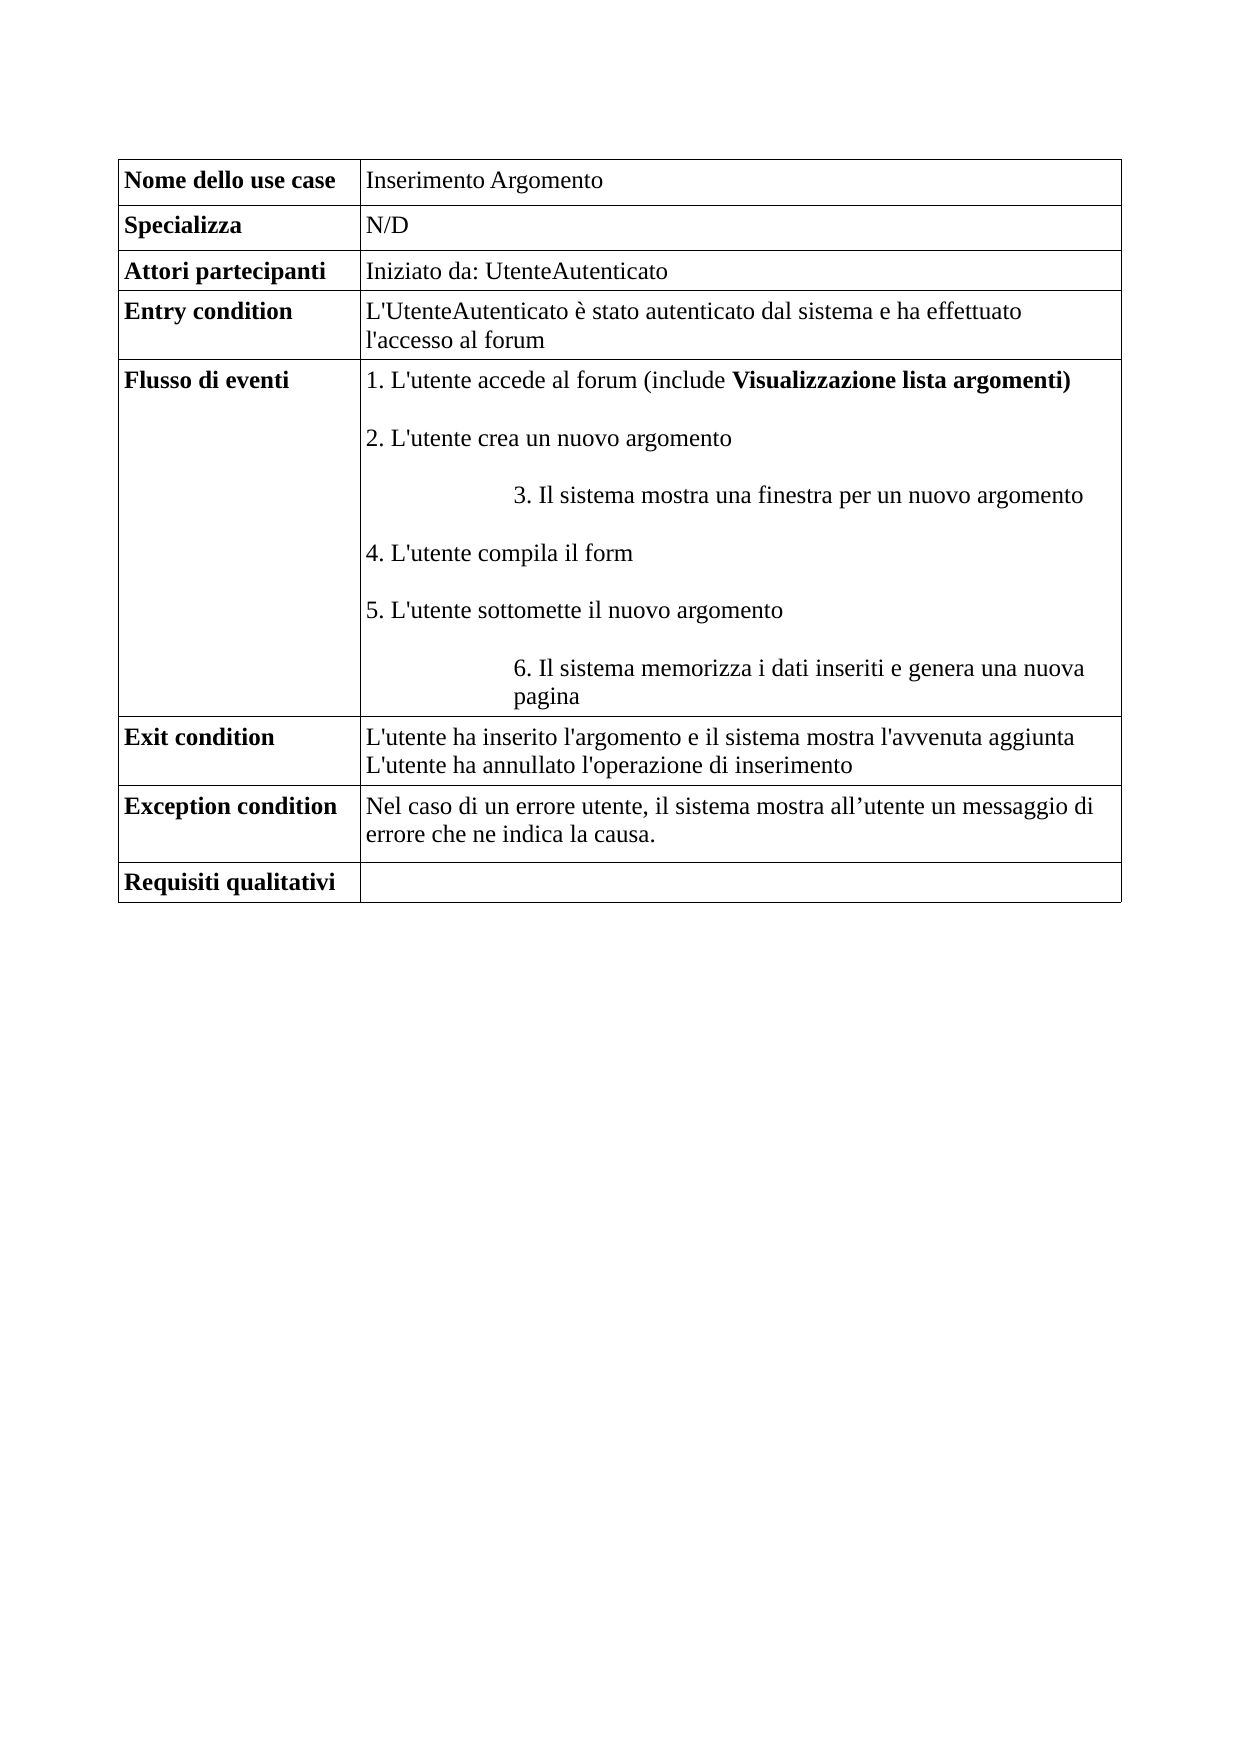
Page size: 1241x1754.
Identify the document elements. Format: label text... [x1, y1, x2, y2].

table_cell Exception condition [119, 786, 360, 862]
table_cell [361, 863, 1121, 902]
table_header Nome dello use case [119, 160, 360, 205]
table_cell Exit condition [119, 717, 360, 785]
table_cell L'utente accede al forum (include Visualizzazione lista argomenti) L'utente crea un nuovo argomento Il sistema mostra una finestra per un nuovo argomento L'utente compila il form L'utente sottomette il nuovo argomento Il sistema memorizza i dati inseriti e genera una nuova pagina [361, 360, 1121, 716]
table_cell L'UtenteAutenticato è stato autenticato dal sistema e ha effettuato l'accesso al forum [361, 291, 1121, 359]
table_cell Requisiti qualitativi [119, 863, 360, 902]
table_cell Nel caso di un errore utente, il sistema mostra all’utente un messaggio di errore che ne indica la causa. [361, 786, 1121, 862]
table_cell Flusso di eventi [119, 360, 360, 716]
table_cell Specializza [119, 206, 360, 250]
table_cell Iniziato da: UtenteAutenticato [361, 251, 1121, 290]
table_header Inserimento Argomento [361, 160, 1121, 205]
table_cell Attori partecipanti [119, 251, 360, 290]
table_cell Entry condition [119, 291, 360, 359]
table_cell N/D [361, 206, 1121, 250]
table_cell L'utente ha inserito l'argomento e il sistema mostra l'avvenuta aggiunta L'utente ha annullato l'operazione di inserimento [361, 717, 1121, 785]
